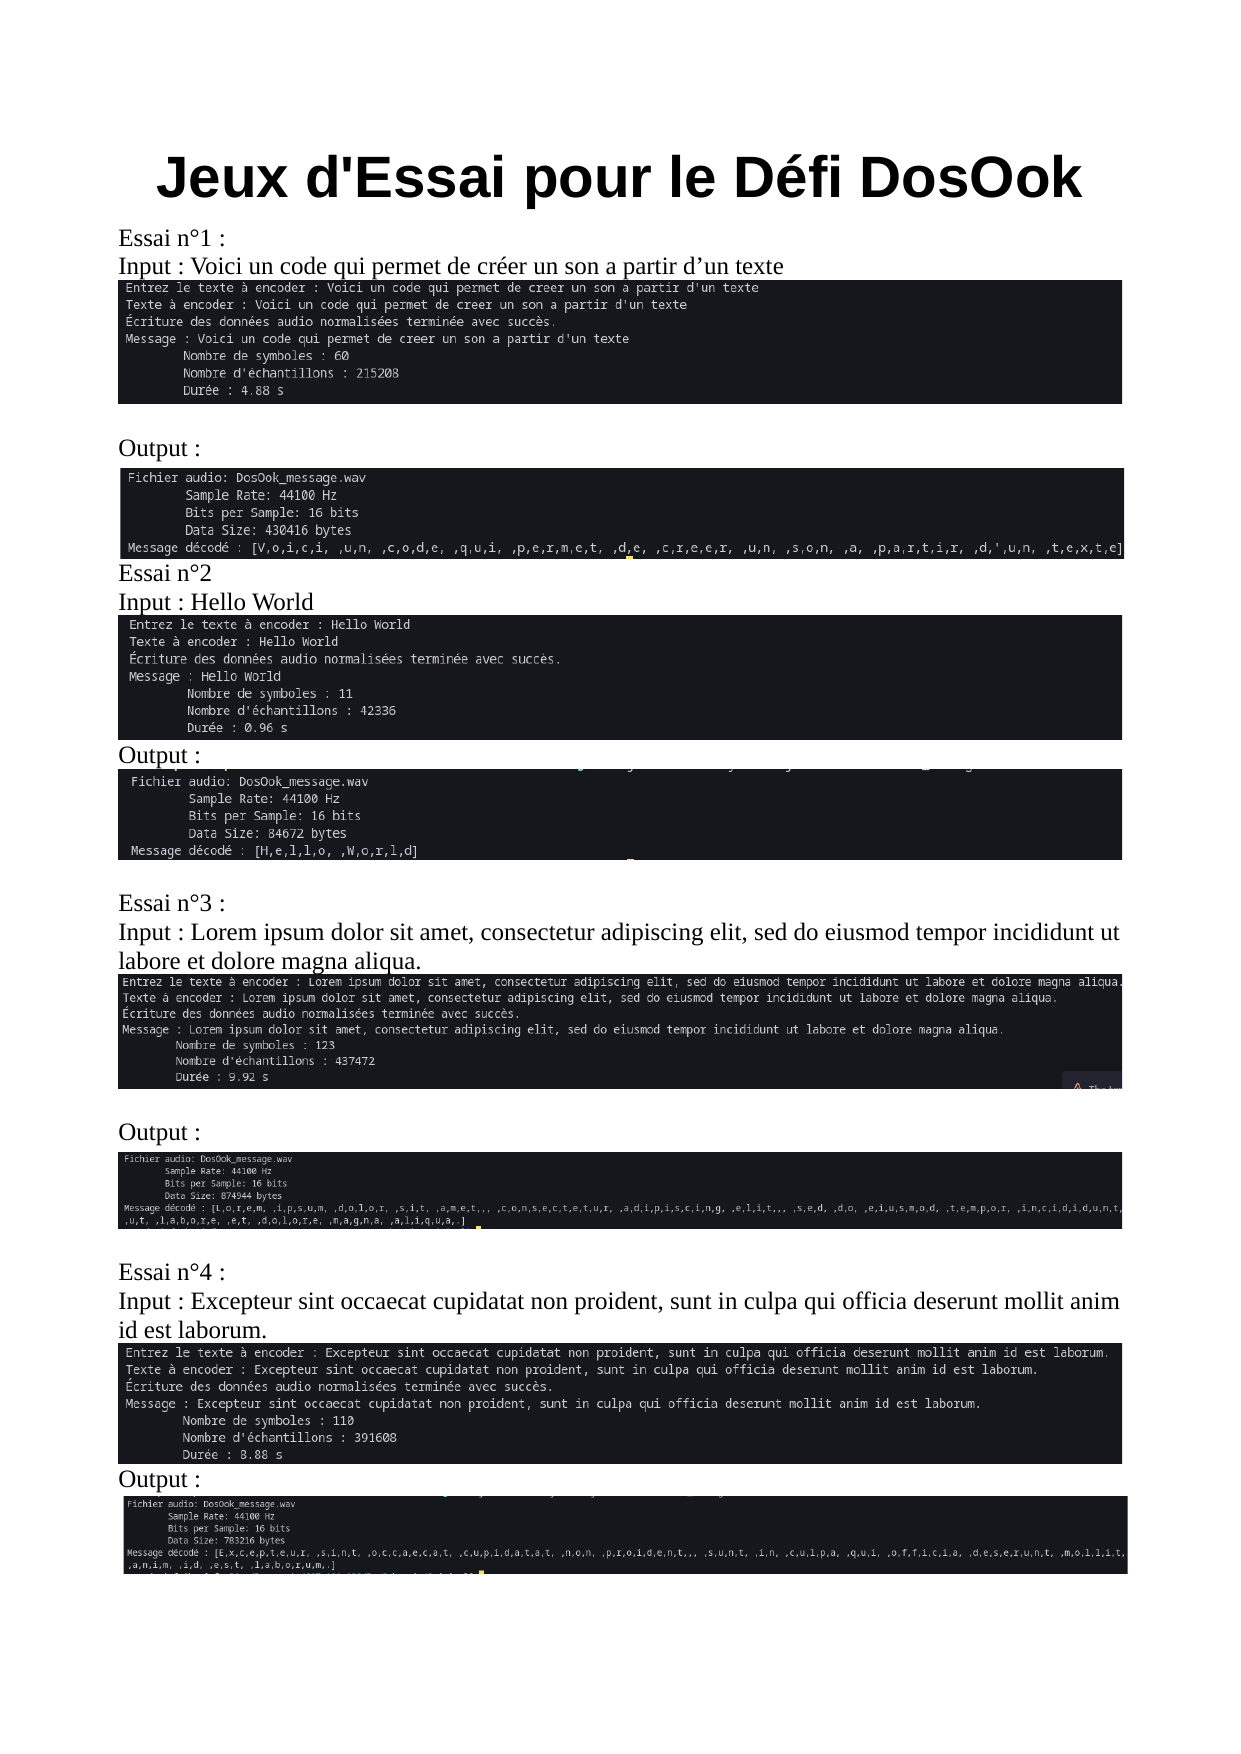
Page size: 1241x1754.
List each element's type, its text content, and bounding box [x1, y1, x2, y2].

text Input : Lorem ipsum dolor sit amet, consectetur adipiscing elit, sed do eiusmod tempor incididunt ut labore et dolore magna aliqua. [118, 917, 1122, 974]
text Output : [118, 433, 1122, 462]
text Input : Hello World [118, 587, 1122, 615]
text Output : [118, 1464, 1122, 1492]
title Jeux d'Essai pour le Défi DosOok [118, 143, 1122, 210]
text Essai n°4 : [118, 1257, 1122, 1286]
text Essai n°1 : [118, 223, 1122, 251]
picture [123, 1496, 1128, 1574]
text Input : Excepteur sint occaecat cupidatat non proident, sunt in culpa qui officia deserunt mollit anim id est laborum. [118, 1286, 1122, 1343]
picture [118, 280, 1123, 404]
picture [120, 468, 1125, 559]
picture [118, 615, 1123, 740]
text Output : [118, 1117, 1122, 1146]
text Input : Voici un code qui permet de créer un son a partir d’un texte [118, 251, 1122, 280]
picture [118, 1152, 1123, 1229]
picture [118, 1343, 1123, 1464]
text Essai n°2 [118, 462, 1122, 587]
picture [118, 769, 1123, 860]
picture [118, 974, 1123, 1089]
text Essai n°3 : [118, 888, 1122, 917]
text Output : [118, 740, 1122, 768]
